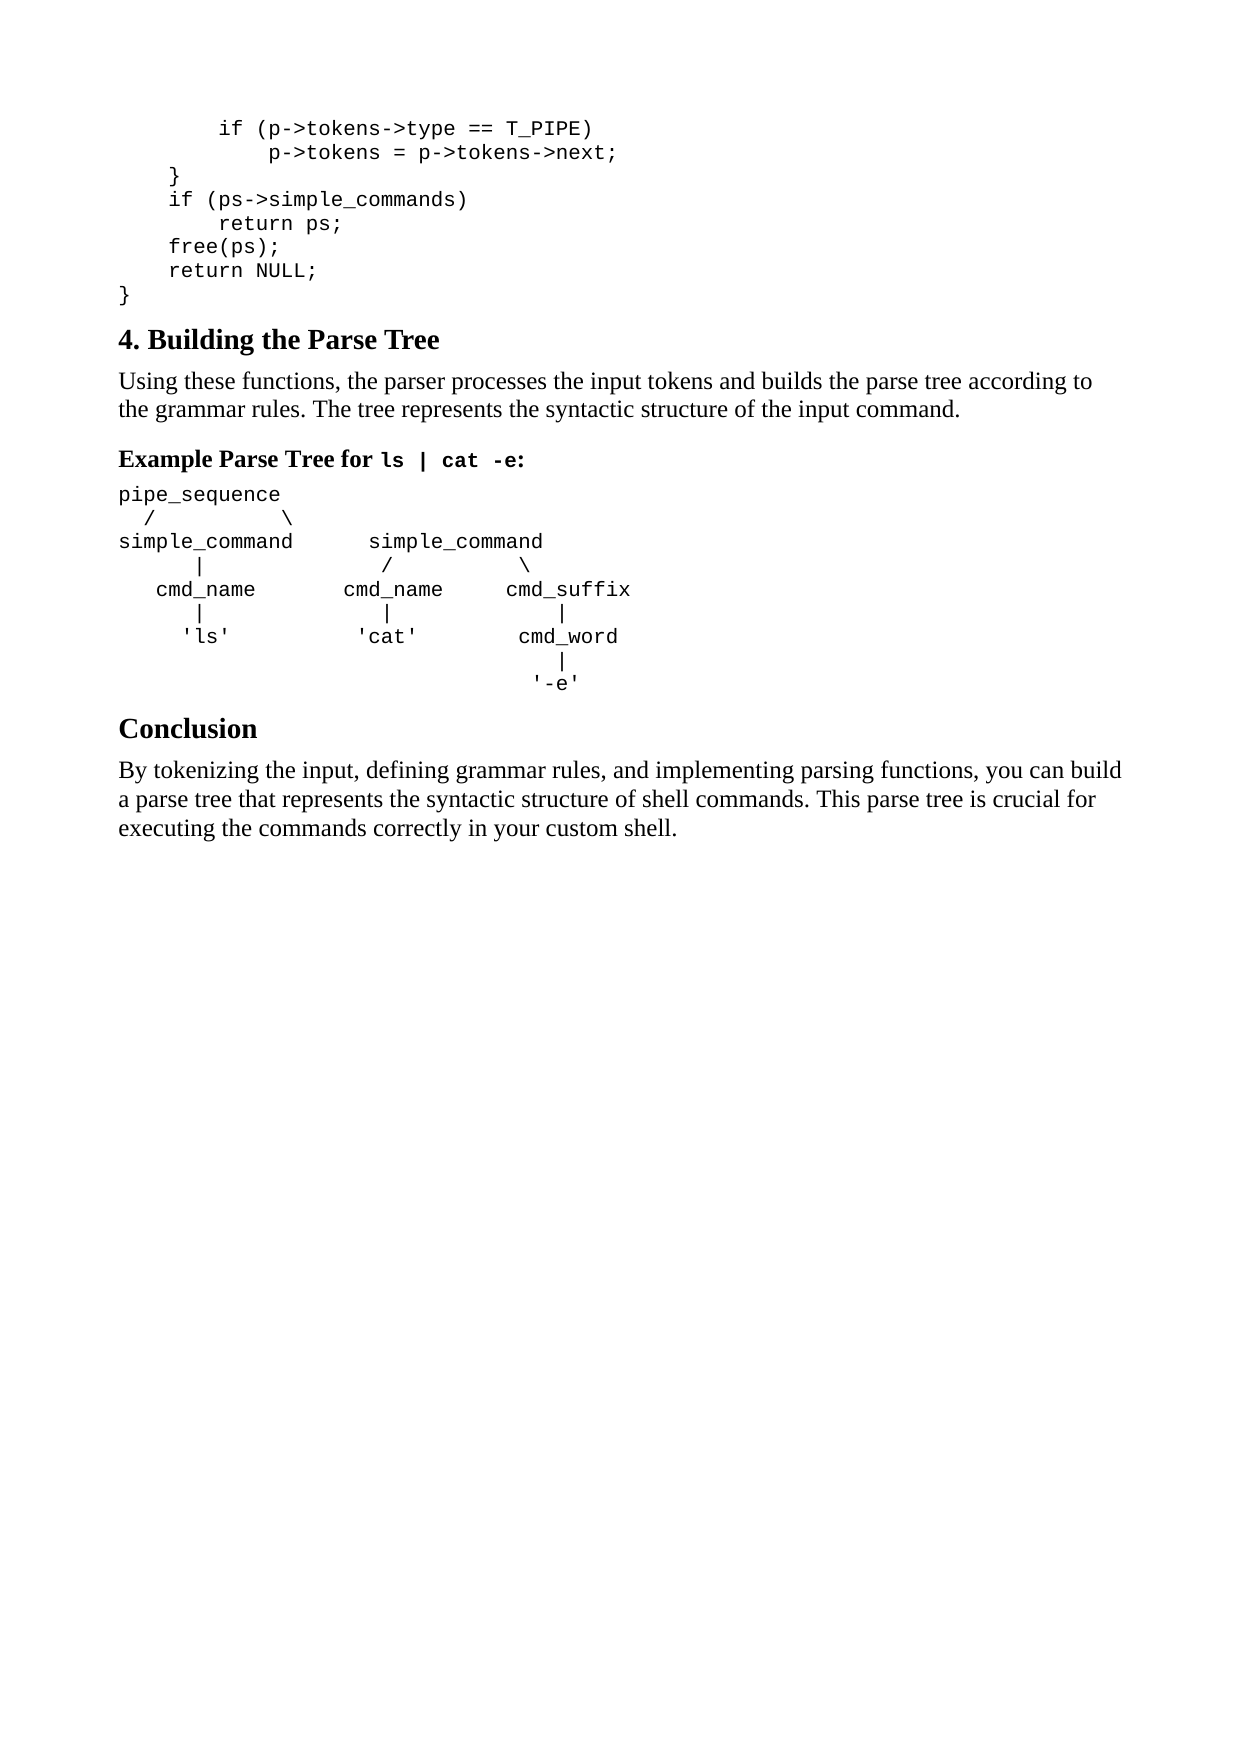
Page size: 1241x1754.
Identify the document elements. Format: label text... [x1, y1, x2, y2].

text } [118, 284, 1122, 307]
subtitle Conclusion [118, 712, 1122, 745]
text free(ps); [118, 236, 1122, 260]
text simple_command simple_command [118, 531, 1122, 555]
text | / \ [118, 555, 1122, 579]
text return ps; [118, 213, 1122, 236]
text '-e' [118, 673, 1122, 697]
text Using these functions, the parser processes the input tokens and builds the parse tree according to the grammar rules. The tree represents the syntactic structure of the input command. [118, 366, 1122, 423]
text pipe_sequence [118, 484, 1122, 508]
text Example Parse Tree for ls | cat -e: [118, 444, 1122, 474]
text By tokenizing the input, defining grammar rules, and implementing parsing functions, you can build a parse tree that represents the syntactic structure of shell commands. This parse tree is crucial for executing the commands correctly in your custom shell. [118, 756, 1122, 842]
text if (ps->simple_commands) [118, 189, 1122, 213]
text | | | [118, 602, 1122, 626]
text if (p->tokens->type == T_PIPE) [118, 118, 1122, 142]
text | [118, 650, 1122, 673]
text 'ls' 'cat' cmd_word [118, 626, 1122, 650]
text return NULL; [118, 260, 1122, 284]
text } [118, 165, 1122, 189]
subtitle 4. Building the Parse Tree [118, 322, 1122, 355]
text / \ [118, 508, 1122, 531]
text cmd_name cmd_name cmd_suffix [118, 579, 1122, 602]
text p->tokens = p->tokens->next; [118, 142, 1122, 165]
